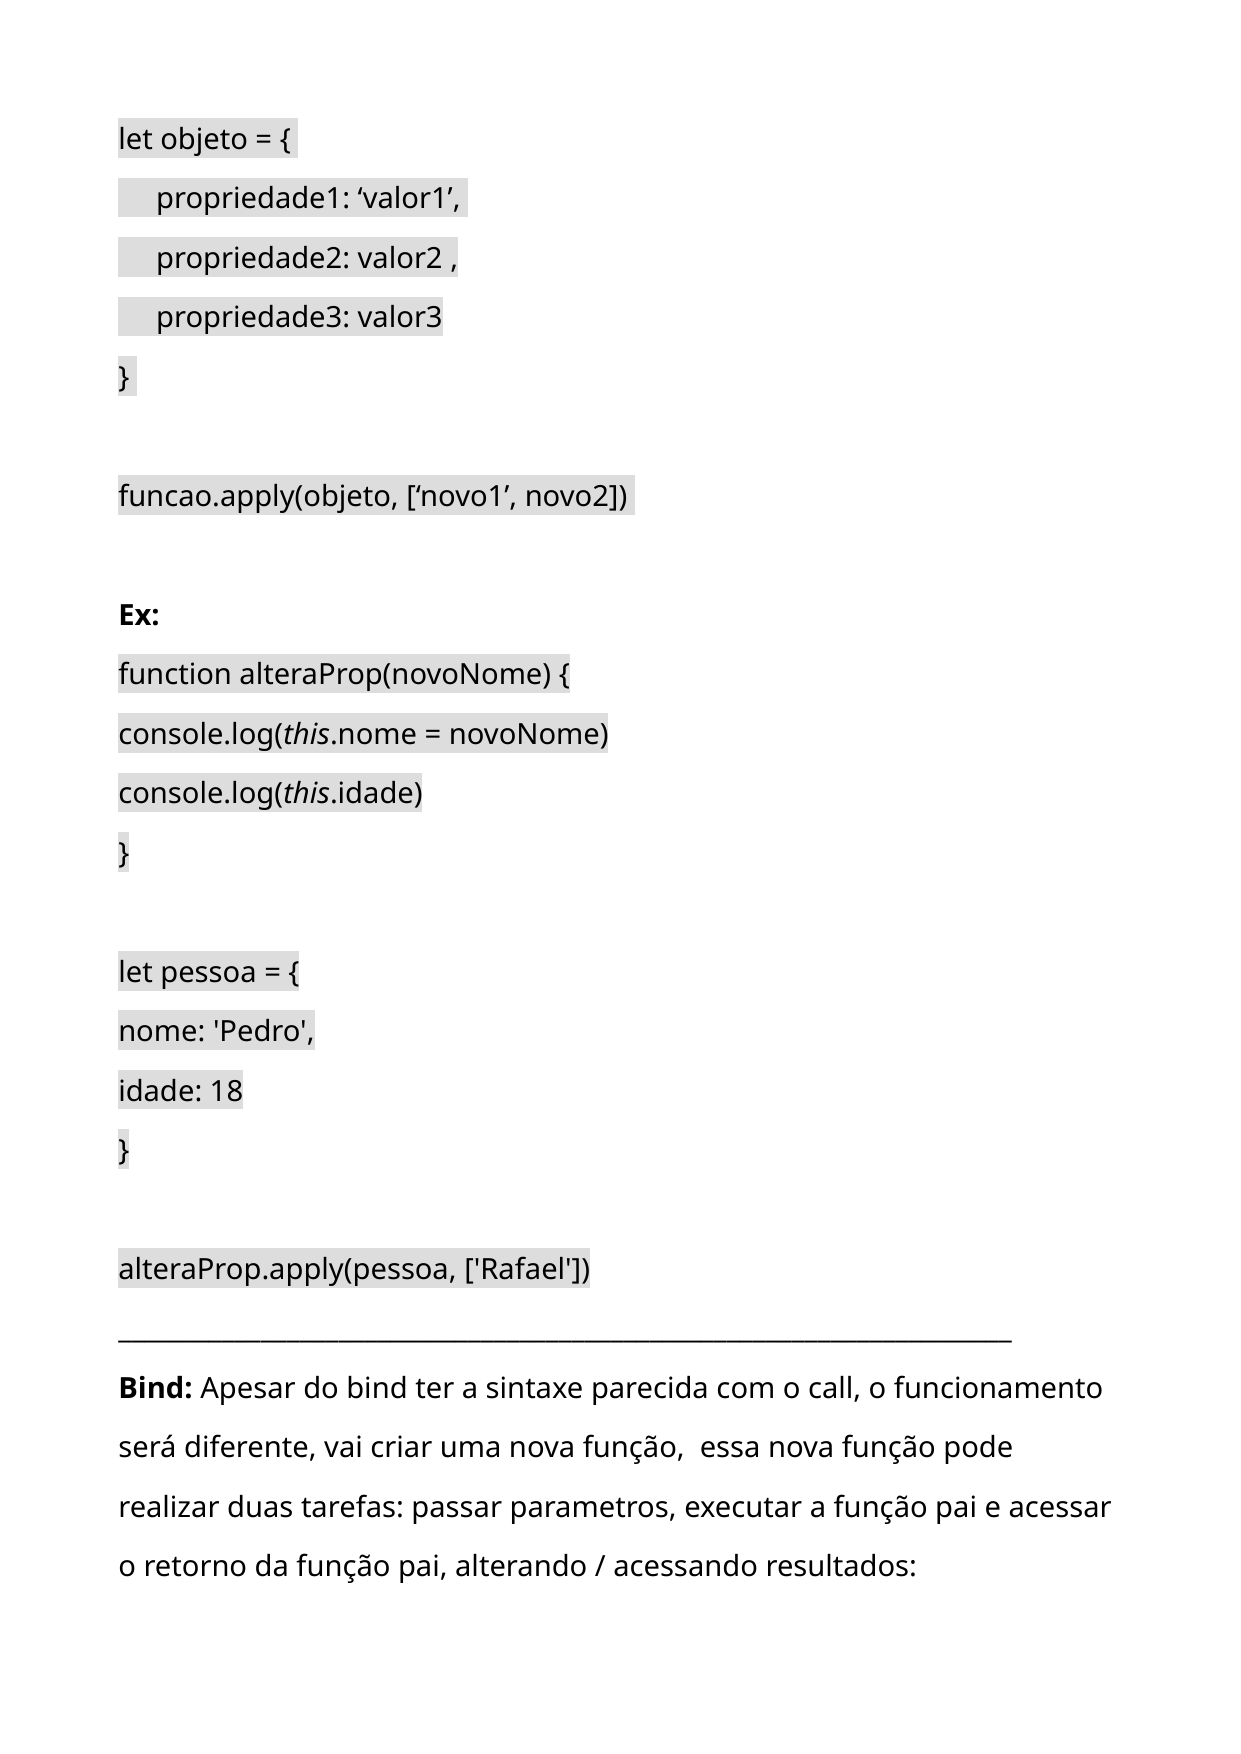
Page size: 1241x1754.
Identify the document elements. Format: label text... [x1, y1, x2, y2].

text function alteraProp(novoNome) { [118, 653, 1122, 693]
text alteraProp.apply(pessoa, ['Rafael']) [118, 1248, 1122, 1288]
text console.log(this.nome = novoNome) [118, 713, 1122, 753]
text let objeto = { [118, 118, 1122, 158]
text } [118, 356, 1122, 396]
text idade: 18 [118, 1070, 1122, 1109]
text nome: 'Pedro', [118, 1010, 1122, 1050]
text funcao.apply(objeto, [‘novo1’, novo2]) [118, 475, 1122, 515]
text } [118, 832, 1122, 872]
text } [118, 1129, 1122, 1169]
text Bind: Apesar do bind ter a sintaxe parecida com o call, o funcionamento será diferente, vai criar uma nova função, essa nova função pode realizar duas tarefas: passar parametros, executar a função pai e acessar o retorno da função pai, alterando / acessando resultados: [118, 1367, 1122, 1585]
text Ex: [118, 594, 1122, 634]
text console.log(this.idade) [118, 772, 1122, 812]
text _____________________________________________________________________ [118, 1308, 1122, 1347]
text let pessoa = { [118, 951, 1122, 991]
text propriedade1: ‘valor1’, [118, 178, 1122, 217]
text propriedade3: valor3 [118, 297, 1122, 336]
text propriedade2: valor2 , [118, 237, 1122, 277]
